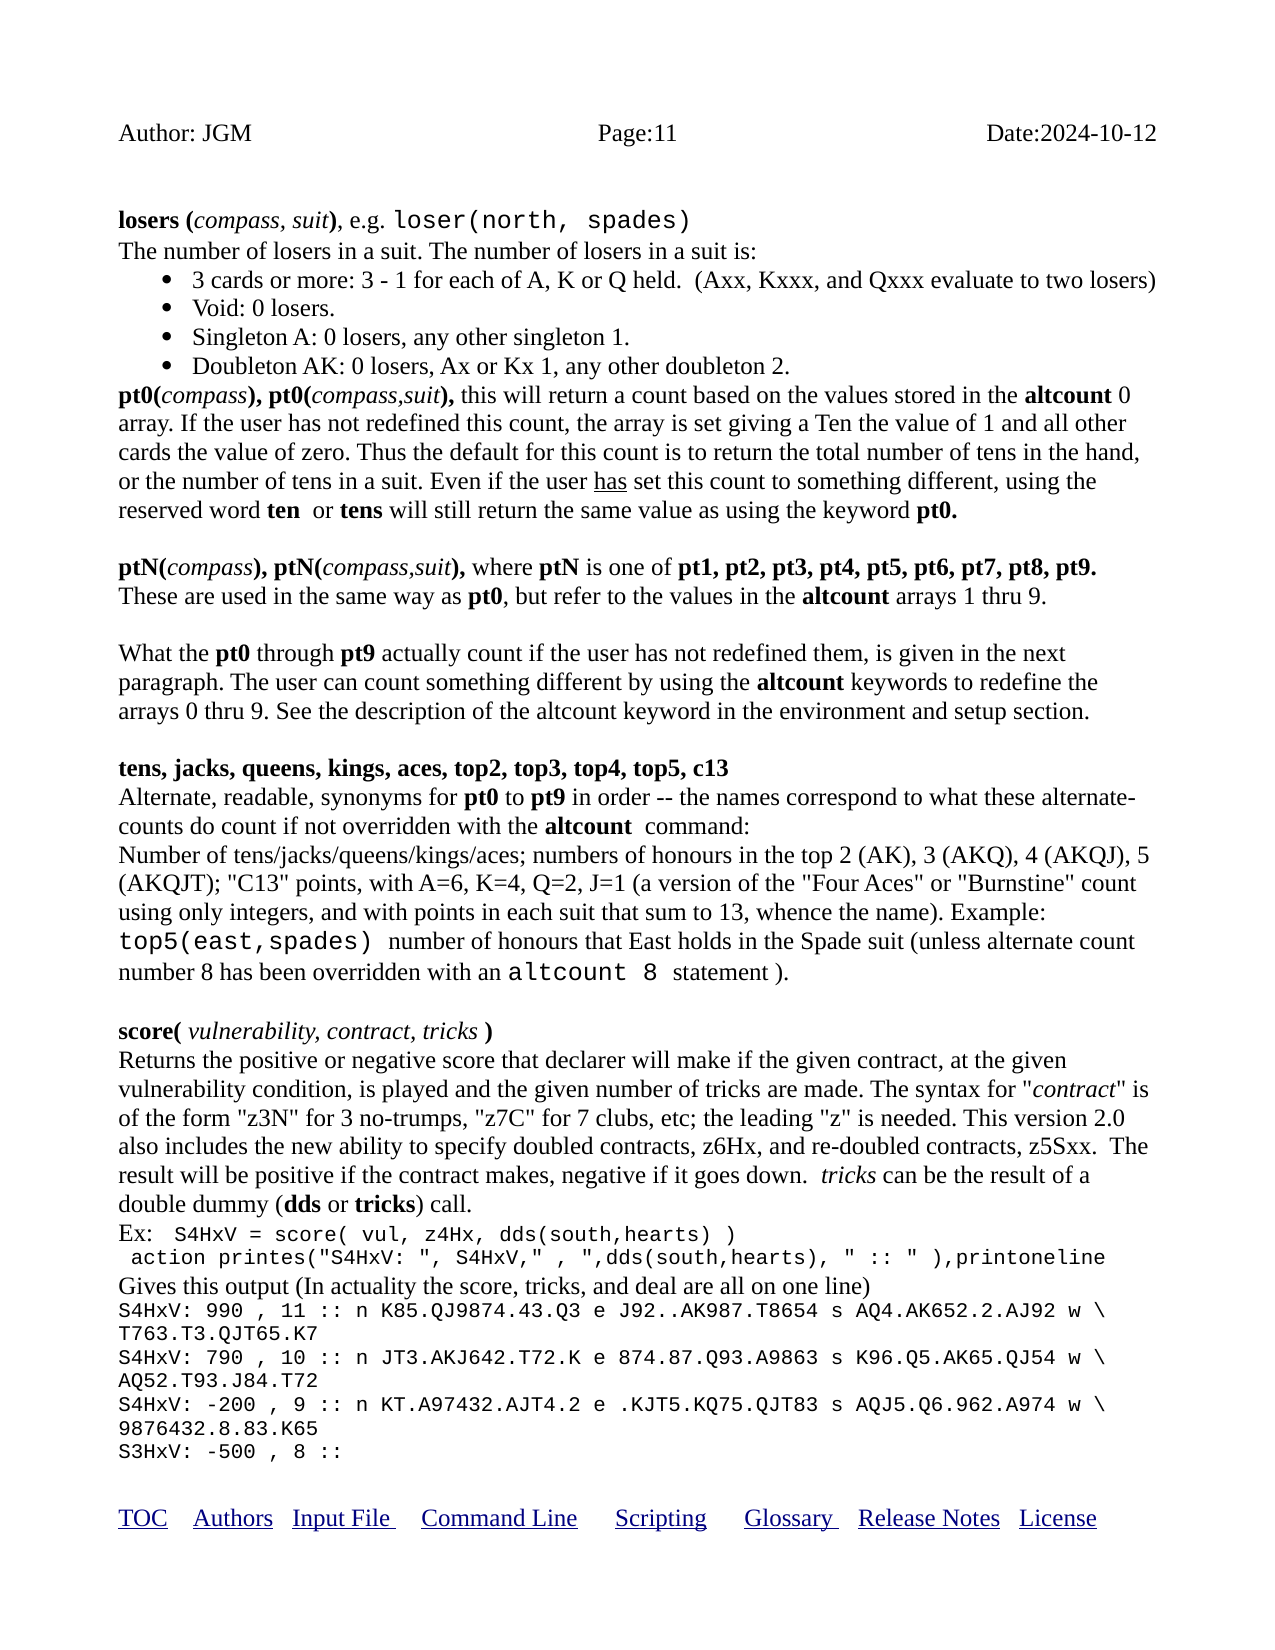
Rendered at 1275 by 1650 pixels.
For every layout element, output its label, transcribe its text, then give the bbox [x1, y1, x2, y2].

list 3 cards or more: 3 - 1 for each of A, K or Q held. (Axx, Kxxx, and Qxxx evaluate to two losers) [162, 265, 1157, 293]
text S4HxV: 990 , 11 :: n K85.QJ9874.43.Q3 e J92..AK987.T8654 s AQ4.AK652.2.AJ92 w \T763.T3.QJT65.K7 [118, 1299, 1157, 1347]
list Doubleton AK: 0 losers, Ax or Kx 1, any other doubleton 2. [162, 351, 1157, 380]
text S3HxV: -500 , 8 :: [118, 1441, 1157, 1465]
text S4HxV: -200 , 9 :: n KT.A97432.AJT4.2 e .KJT5.KQ75.QJT83 s AQJ5.Q6.962.A974 w \9876432.8.83.K65 [118, 1394, 1157, 1441]
text losers (compass, suit), e.g. loser(north, spades) The number of losers in a suit. The number of losers in a suit is: [118, 205, 1157, 265]
text ptN(compass), ptN(compass,suit), where ptN is one of pt1, pt2, pt3, pt4, pt5, pt6, pt7, pt8, pt9. These are used in the same way as pt0, but refer to the values in the altcount arrays 1 thru 9. [118, 552, 1157, 610]
text What the pt0 through pt9 actually count if the user has not redefined them, is given in the next paragraph. The user can count something different by using the altcount keywords to redefine the arrays 0 thru 9. See the description of the altcount keyword in the environment and setup section. [118, 638, 1157, 725]
text score( vulnerability, contract, tricks ) Returns the positive or negative score that declarer will make if the given contract, at the given vulnerability condition, is played and the given number of tricks are made. The syntax for "contract" is of the form "z3N" for 3 no-trumps, "z7C" for 7 clubs, etc; the leading "z" is needed. This version 2.0 also includes the new ability to specify doubled contracts, z6Hx, and re-doubled contracts, z5Sxx. The result will be positive if the contract makes, negative if it goes down. tricks can be the result of a double dummy (dds or tricks) call. [118, 1016, 1157, 1218]
text Number of tens/jacks/queens/kings/aces; numbers of honours in the top 2 (AK), 3 (AKQ), 4 (AKQJ), 5 (AKQJT); "C13" points, with A=6, K=4, Q=2, J=1 (a version of the "Four Aces" or "Burnstine" count using only integers, and with points in each suit that sum to 13, whence the name). Example: top5(east,spades) number of honours that East holds in the Spade suit (unless alternate count number 8 has been overridden with an altcount 8 statement ). [118, 840, 1157, 988]
text action printes("S4HxV: ", S4HxV," , ",dds(south,hearts), " :: " ),printoneline [118, 1247, 1157, 1271]
text tens, jacks, queens, kings, aces, top2, top3, top4, top5, c13 Alternate, readable, synonyms for pt0 to pt9 in order -- the names correspond to what these alternate-counts do count if not overridden with the altcount command: [118, 753, 1157, 840]
list Singleton A: 0 losers, any other singleton 1. [162, 322, 1157, 351]
text pt0(compass), pt0(compass,suit), this will return a count based on the values stored in the altcount 0 array. If the user has not redefined this count, the array is set giving a Ten the value of 1 and all other cards the value of zero. Thus the default for this count is to return the total number of tens in the hand, or the number of tens in a suit. Even if the user has set this count to something different, using the reserved word ten or tens will still return the same value as using the keyword pt0. [118, 380, 1157, 523]
list Void: 0 losers. [162, 293, 1157, 322]
text Ex: S4HxV = score( vul, z4Hx, dds(south,hearts) ) [118, 1218, 1157, 1247]
text Gives this output (In actuality the score, tricks, and deal are all on one line) [118, 1271, 1157, 1299]
text S4HxV: 790 , 10 :: n JT3.AKJ642.T72.K e 874.87.Q93.A9863 s K96.Q5.AK65.QJ54 w \ AQ52.T93.J84.T72 [118, 1347, 1157, 1394]
